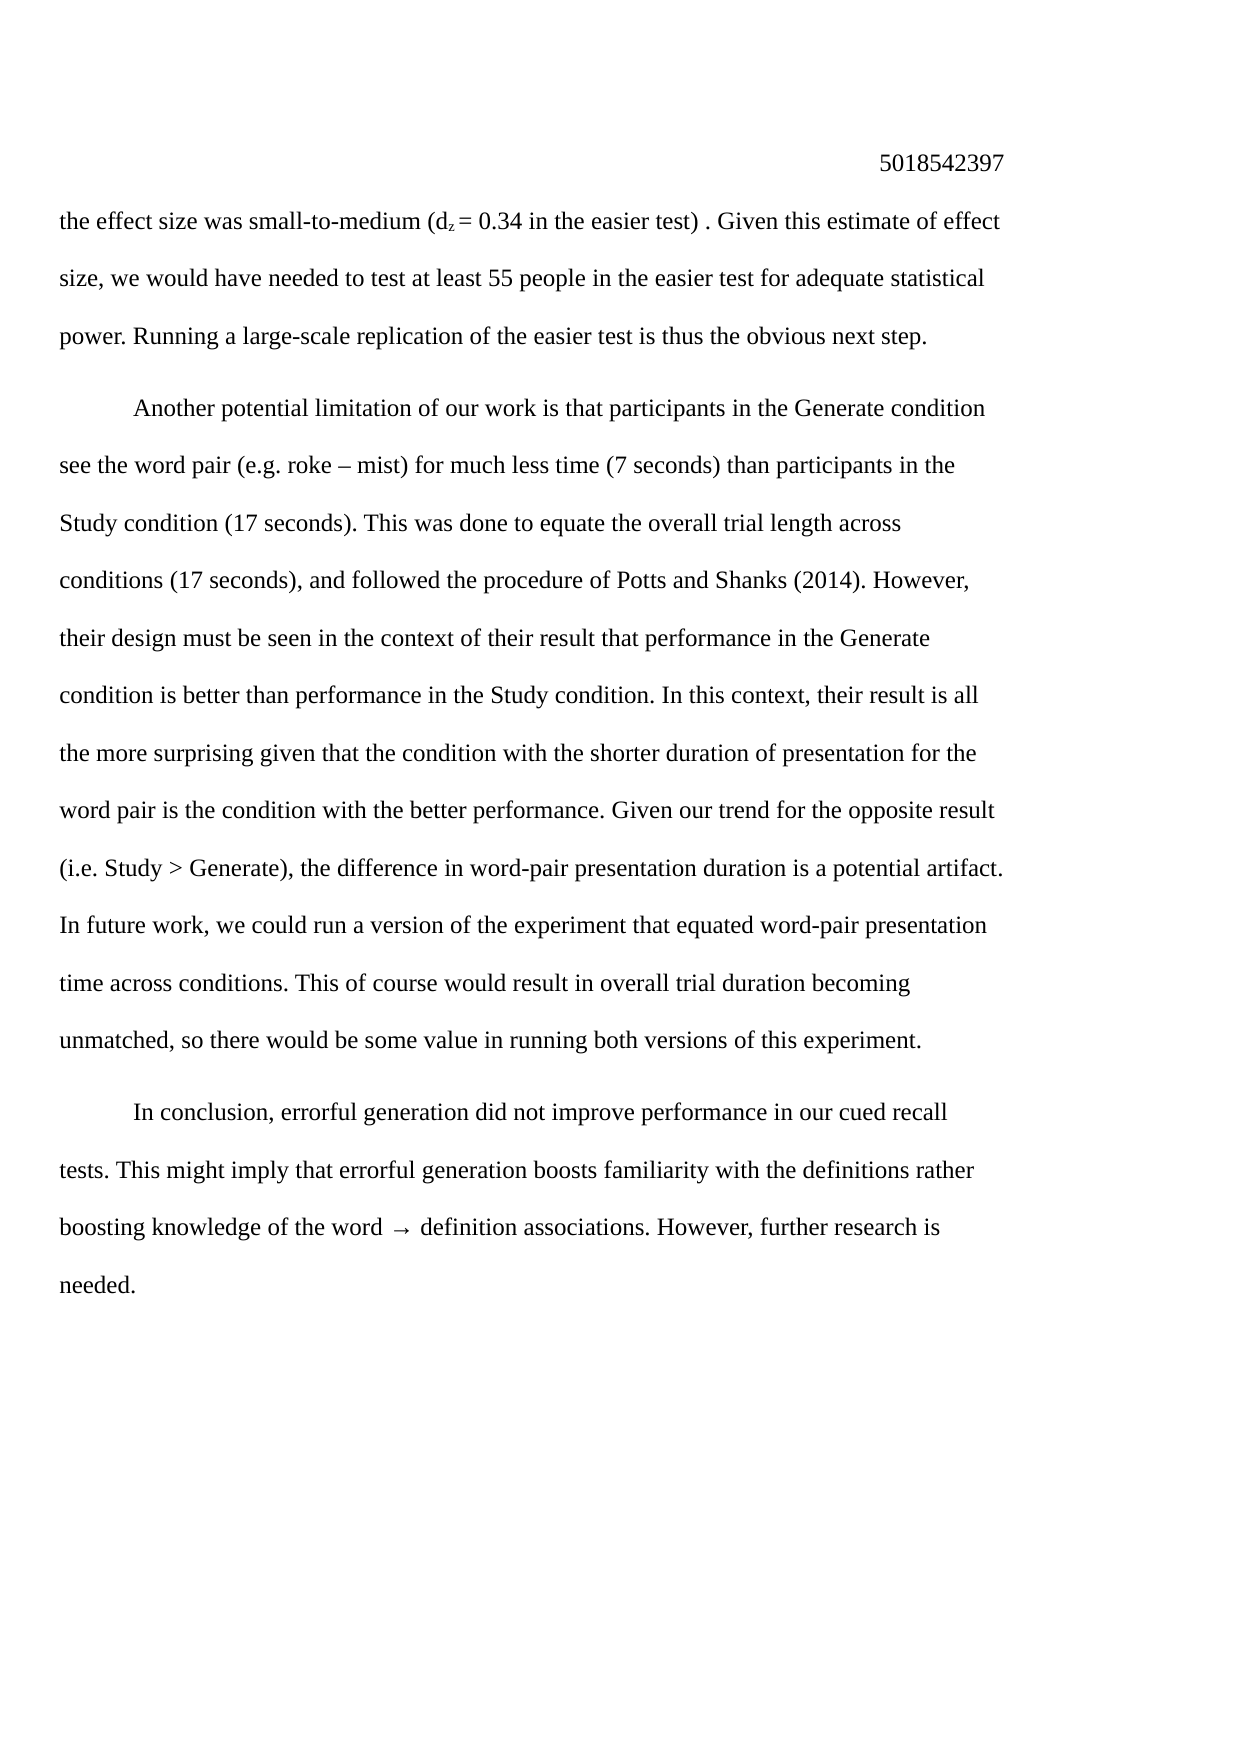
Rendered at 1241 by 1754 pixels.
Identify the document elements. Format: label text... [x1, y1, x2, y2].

text In conclusion, errorful generation did not improve performance in our cued recall tests. This might imply that errorful generation boosts familiarity with the definitions rather boosting knowledge of the word → definition associations. However, further research is needed. [59, 1097, 1004, 1299]
text the effect size was small-to-medium (dz = 0.34 in the easier test) . Given this estimate of effect size, we would have needed to test at least 55 people in the easier test for adequate statistical power. Running a large-scale replication of the easier test is thus the obvious next step. [59, 206, 1004, 349]
text Another potential limitation of our work is that participants in the Generate condition see the word pair (e.g. roke – mist) for much less time (7 seconds) than participants in the Study condition (17 seconds). This was done to equate the overall trial length across conditions (17 seconds), and followed the procedure of Potts and Shanks (2014). However, their design must be seen in the context of their result that performance in the Generate condition is better than performance in the Study condition. In this context, their result is all the more surprising given that the condition with the shorter duration of presentation for the word pair is the condition with the better performance. Given our trend for the opposite result (i.e. Study > Generate), the difference in word-pair presentation duration is a potential artifact. In future work, we could run a version of the experiment that equated word-pair presentation time across conditions. This of course would result in overall trial duration becoming unmatched, so there would be some value in running both versions of this experiment. [59, 393, 1004, 1054]
